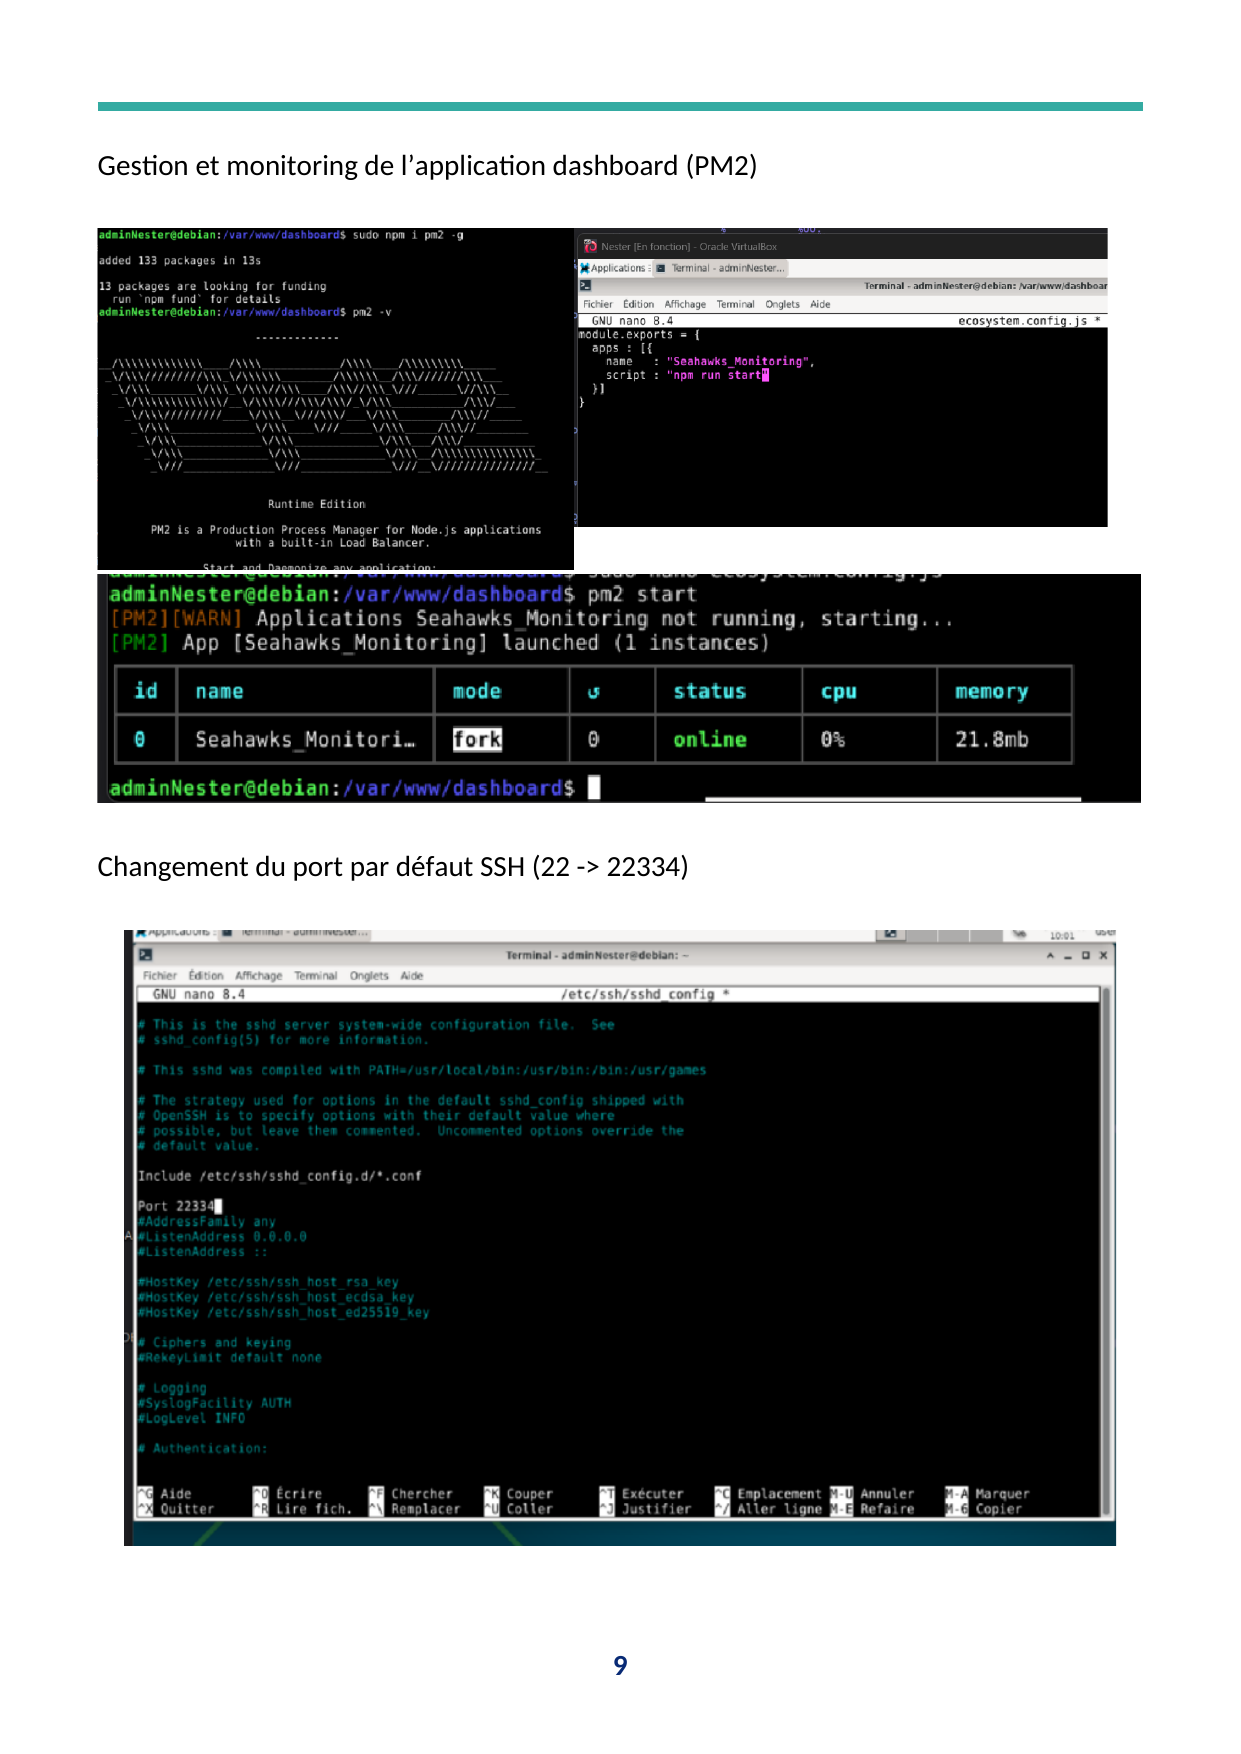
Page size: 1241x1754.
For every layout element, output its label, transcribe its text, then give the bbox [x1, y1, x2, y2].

text Changement du port par défaut SSH (22 -> 22334) [97, 848, 1143, 884]
text Gestion et monitoring de l’application dashboard (PM2) [97, 147, 1143, 182]
